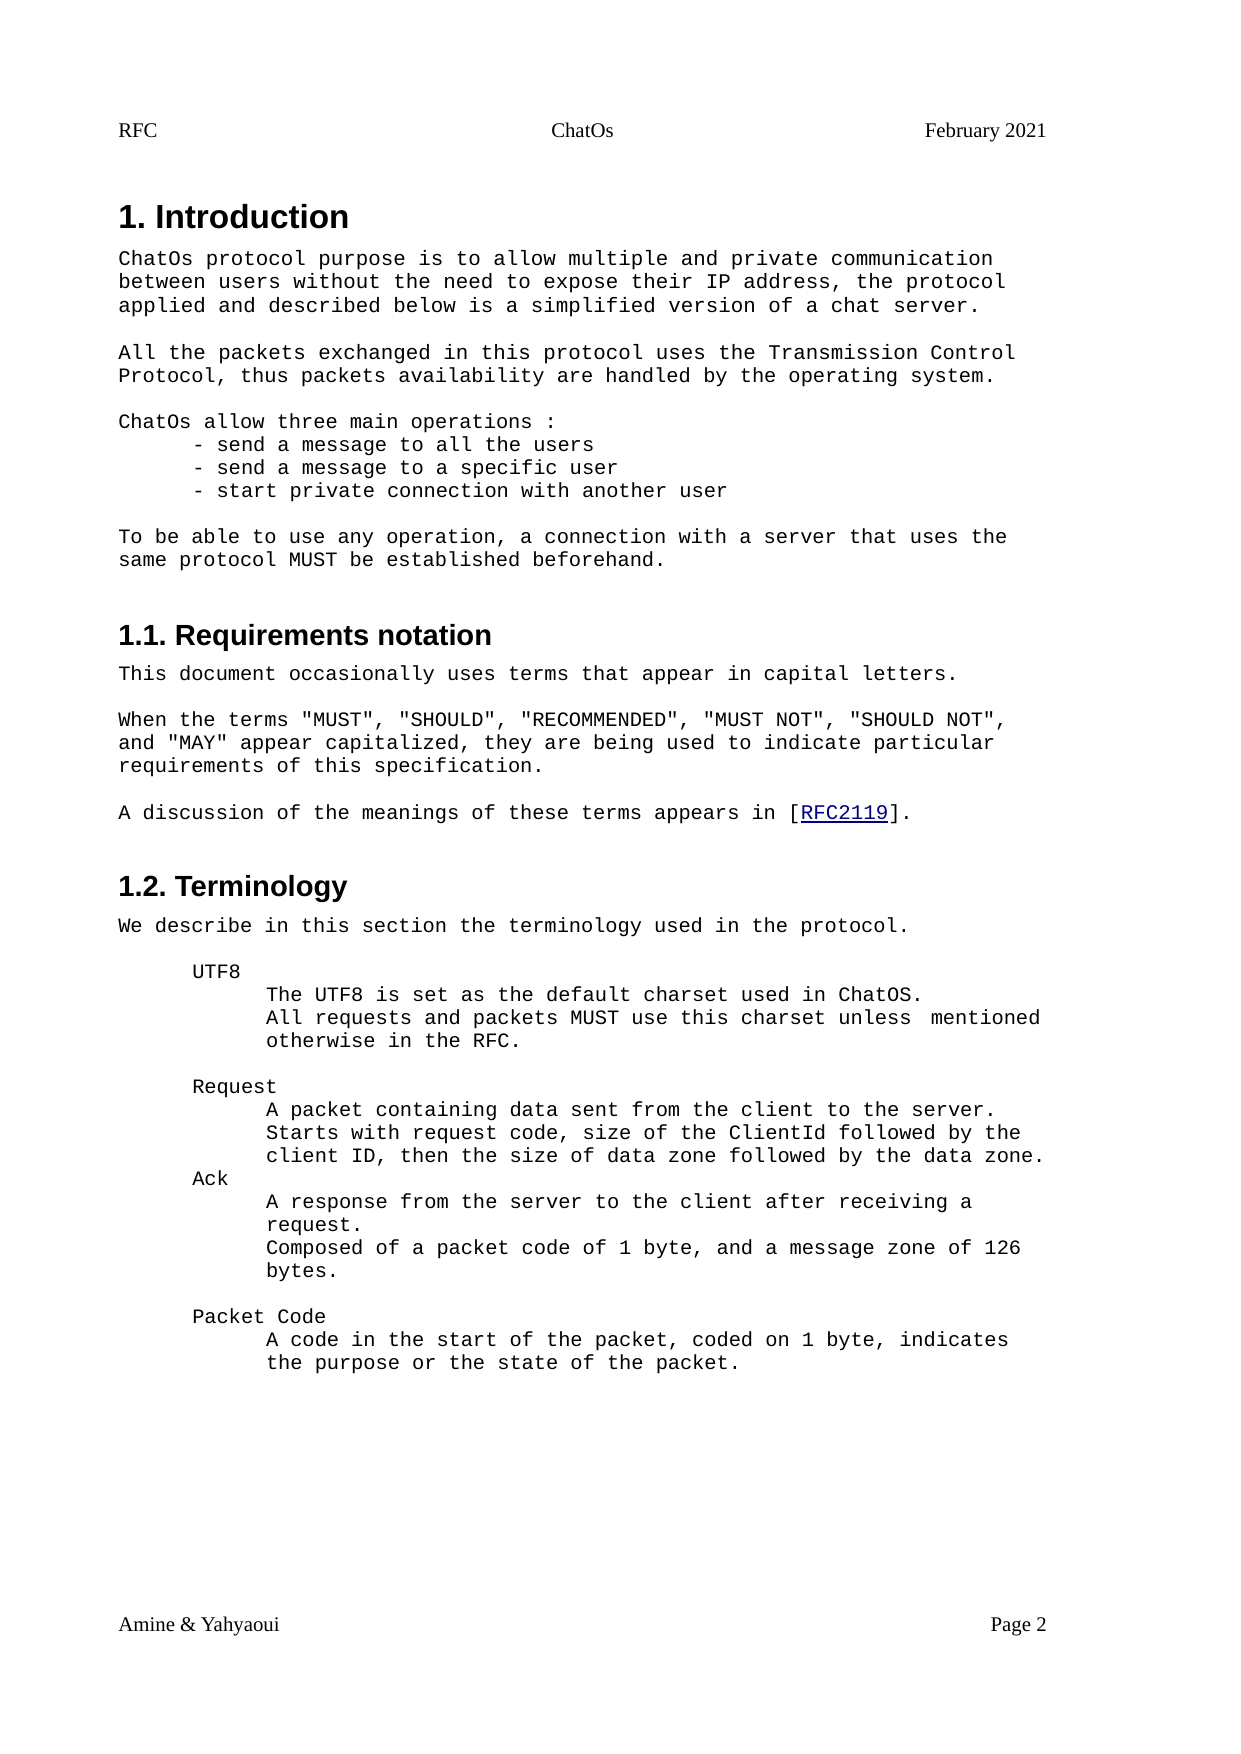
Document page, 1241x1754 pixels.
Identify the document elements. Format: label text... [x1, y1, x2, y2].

text A discussion of the meanings of these terms appears in [RFC2119]. [118, 802, 1047, 825]
text All requests and packets MUST use this charset unless mentioned otherwise in the RFC. [118, 1007, 1047, 1053]
text Composed of a packet code of 1 byte, and a message zone of 126 [118, 1237, 1047, 1261]
text When the terms "MUST", "SHOULD", "RECOMMENDED", "MUST NOT", "SHOULD NOT", and "MAY" appear capitalized, they are being used to indicate particular requirements of this specification. [118, 709, 1047, 779]
text A response from the server to the client after receiving a request. [118, 1191, 1047, 1237]
text Ack [118, 1168, 1047, 1191]
text A packet containing data sent from the client to the server. [118, 1099, 1047, 1122]
subtitle 1.1. Requirements notation [118, 617, 1047, 651]
text - send a message to all the users [118, 435, 1047, 458]
text All the packets exchanged in this protocol uses the Transmission Control Protocol, thus packets availability are handled by the operating system. [118, 342, 1047, 389]
text This document occasionally uses terms that appear in capital letters. [118, 663, 1047, 687]
text - send a message to a specific user [118, 458, 1047, 481]
subtitle 1.2. Terminology [118, 869, 1047, 903]
text UTF8 [118, 961, 1047, 984]
text - start private connection with another user [118, 481, 1047, 504]
text ChatOs allow three main operations : [118, 412, 1047, 435]
text Request [118, 1076, 1047, 1099]
text We describe in this section the terminology used in the protocol. [118, 915, 1047, 938]
subtitle 1. Introduction [118, 197, 1047, 235]
text To be able to use any operation, a connection with a server that uses the same protocol MUST be established beforehand. [118, 527, 1047, 573]
text bytes. [118, 1261, 1047, 1283]
text The UTF8 is set as the default charset used in ChatOS. [118, 984, 1047, 1007]
text client ID, then the size of data zone followed by the data zone. [118, 1145, 1047, 1168]
text A code in the start of the packet, coded on 1 byte, indicates the purpose or the state of the packet. [118, 1329, 1047, 1376]
text ChatOs protocol purpose is to allow multiple and private communication between users without the need to expose their IP address, the protocol applied and described below is a simplified version of a chat server. [118, 248, 1047, 318]
text Packet Code [118, 1307, 1047, 1329]
text Starts with request code, size of the ClientId followed by the [118, 1122, 1047, 1145]
